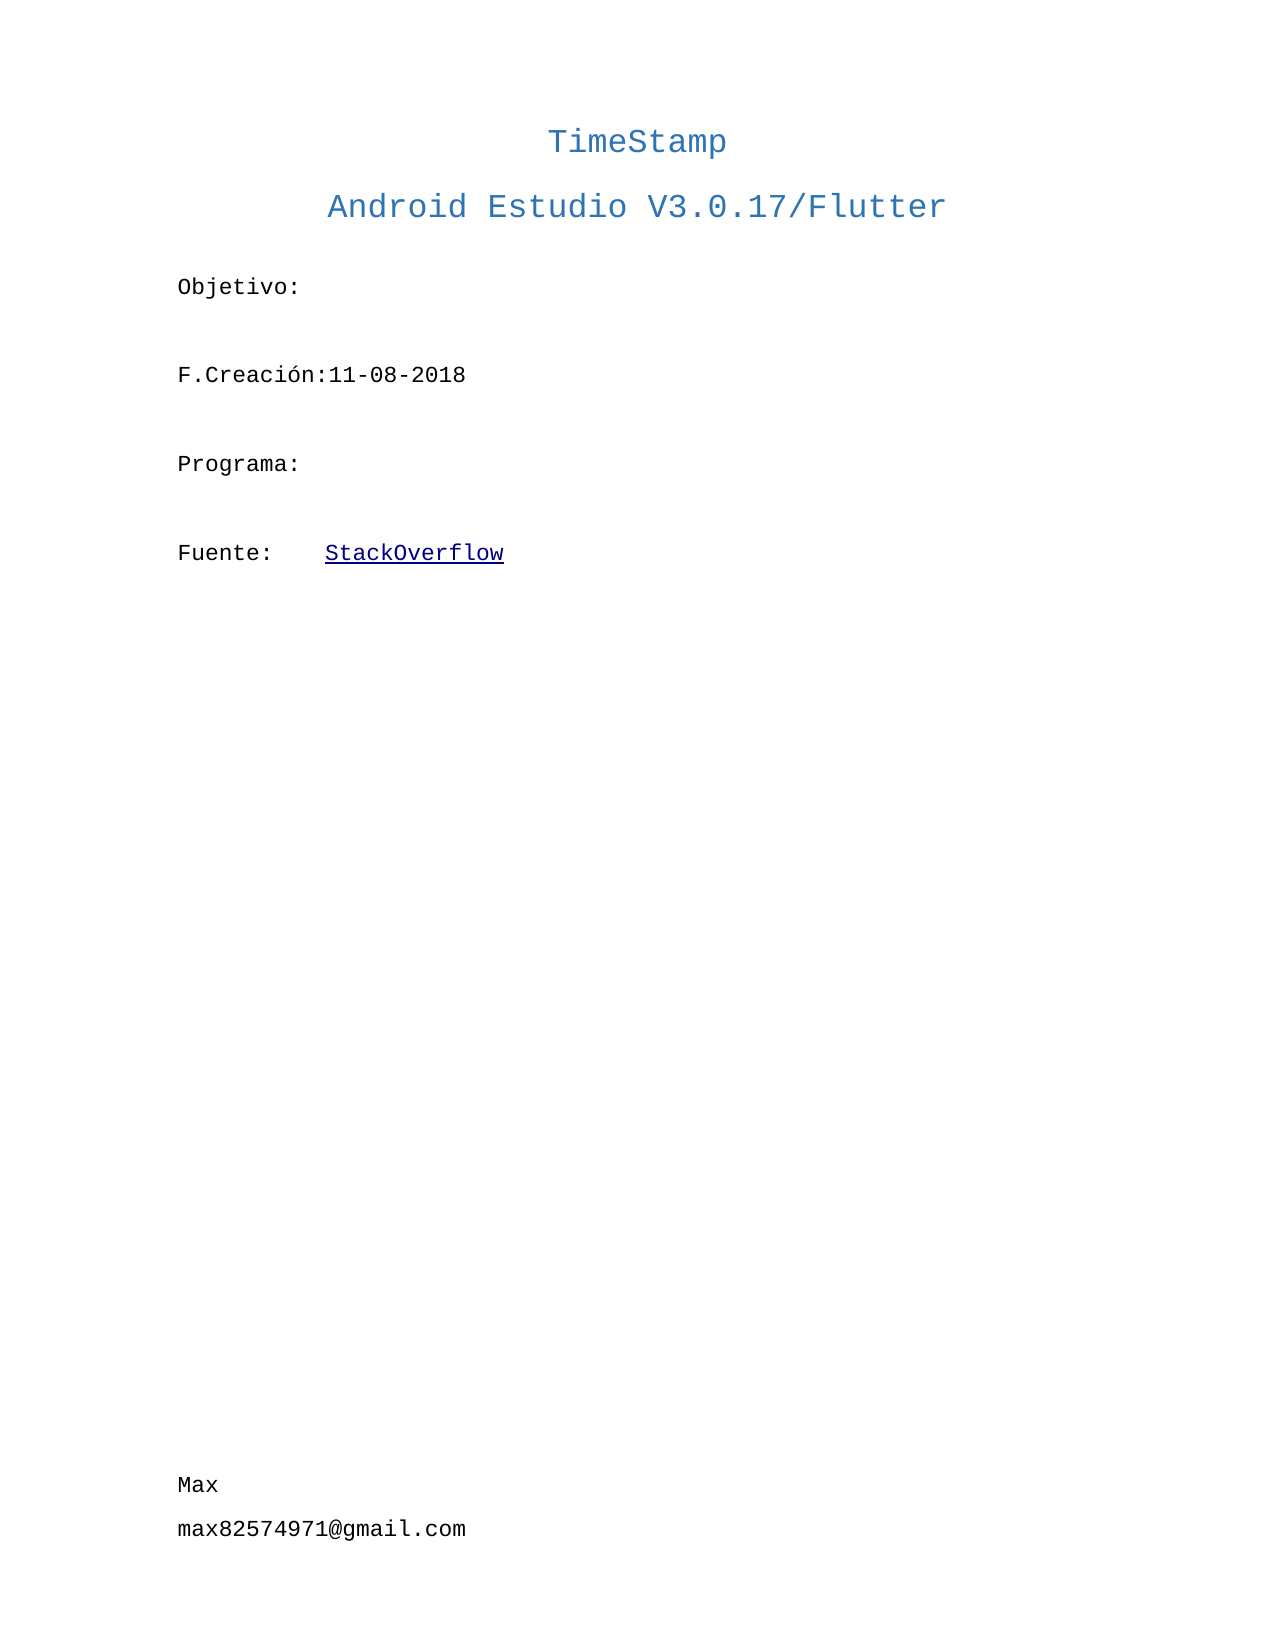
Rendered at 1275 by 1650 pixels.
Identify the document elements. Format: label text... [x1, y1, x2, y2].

text F.Creación:11-08-2018 [177, 364, 1098, 390]
subtitle TimeStamp [177, 125, 1098, 163]
text max82574971@gmail.com [177, 1517, 1098, 1543]
text Objetivo: [177, 275, 1098, 301]
text Max [177, 1473, 1098, 1499]
text Programa: [177, 452, 1098, 478]
text Fuente: StackOverflow [177, 541, 1098, 567]
subtitle Android Estudio V3.0.17/Flutter [177, 190, 1098, 228]
